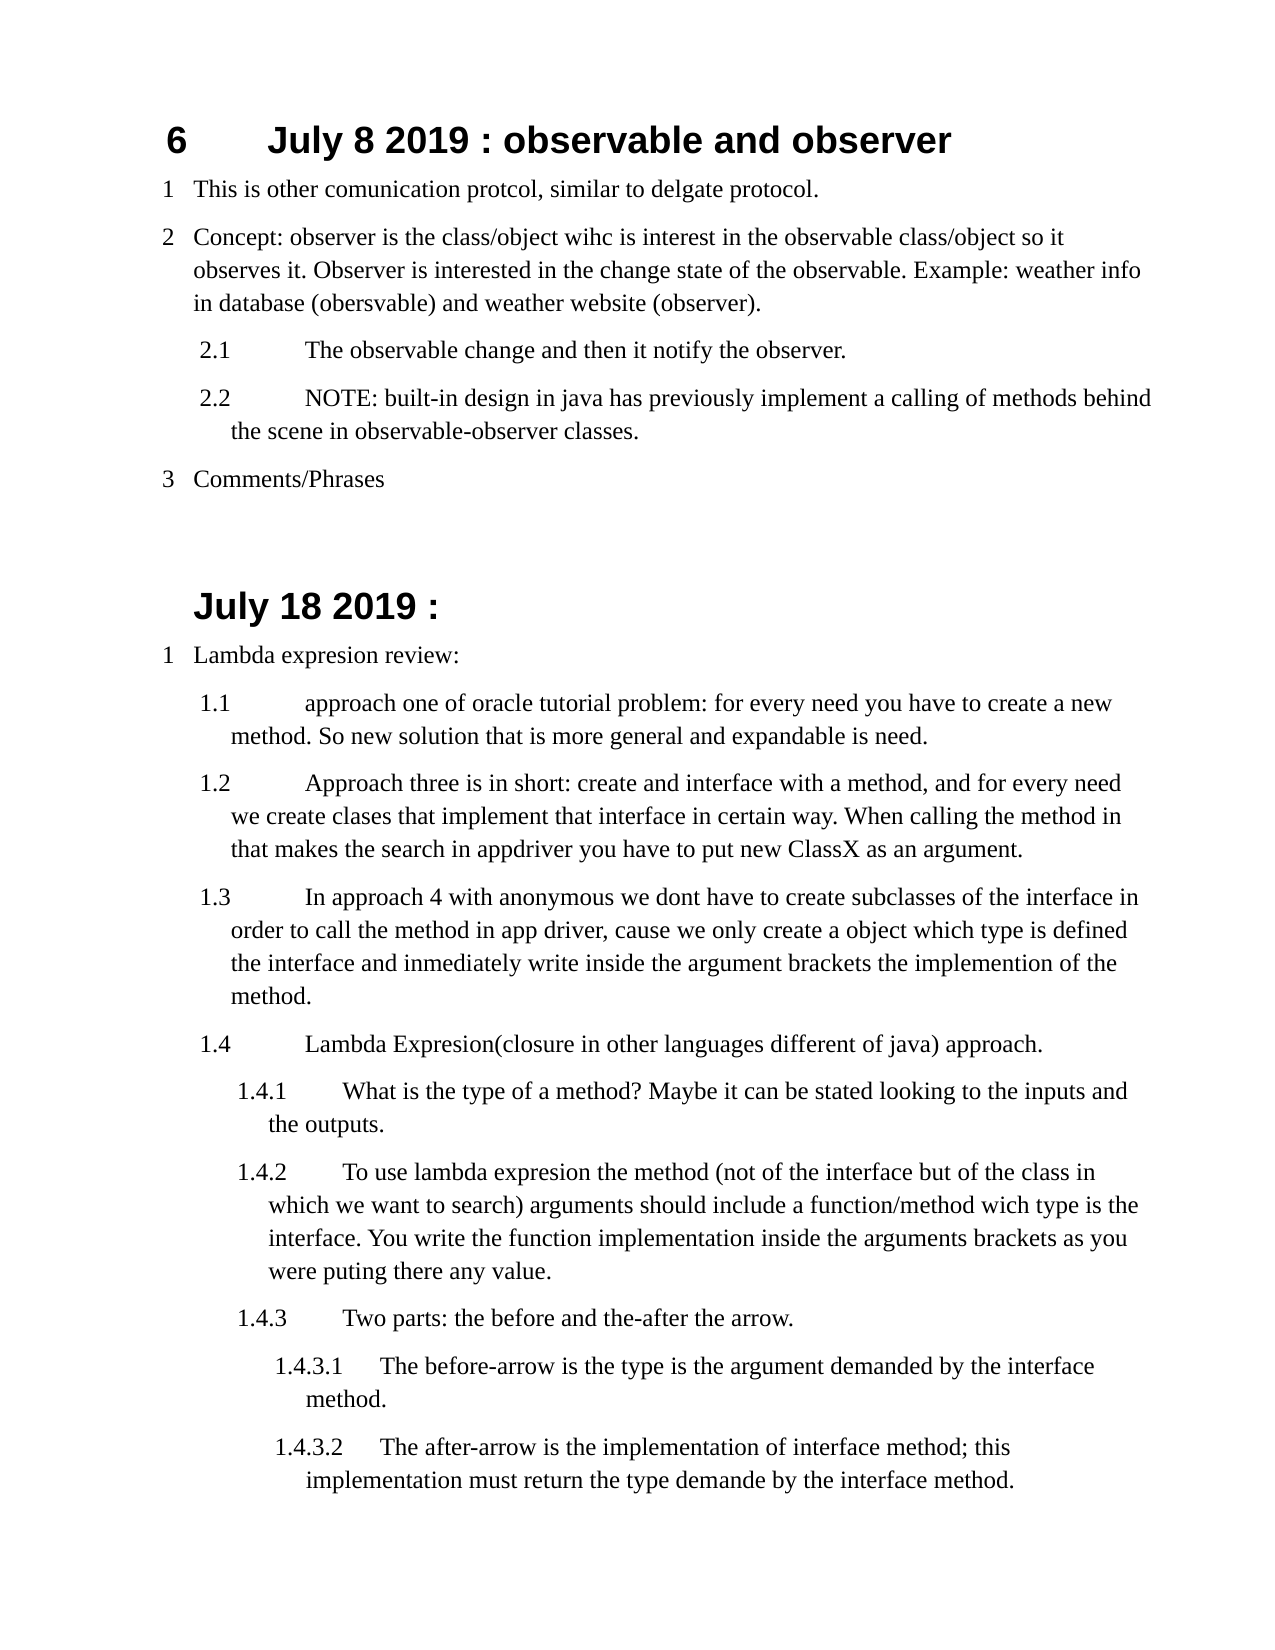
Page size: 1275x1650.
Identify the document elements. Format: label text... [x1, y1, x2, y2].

list To use lambda expresion the method (not of the interface but of the class in which we want to search) arguments should include a function/method wich type is the interface. You write the function implementation inside the arguments brackets as you were puting there any value. [231, 1157, 1157, 1285]
list The before-arrow is the type is the argument demanded by the interface method. [268, 1351, 1157, 1413]
subtitle July 8 2019 : observable and observer [156, 118, 1157, 162]
list Lambda Expresion(closure in other languages different of java) approach. [193, 1029, 1157, 1057]
list Concept: observer is the class/object wihc is interest in the observable class/object so it observes it. Observer is interested in the change state of the observable. Example: weather info in database (obersvable) and weather website (observer). [156, 222, 1157, 317]
list This is other comunication protcol, similar to delgate protocol. [156, 174, 1157, 203]
list Comments/Phrases [156, 464, 1157, 492]
list Approach three is in short: create and interface with a method, and for every need we create clases that implement that interface in certain way. When calling the method in that makes the search in appdriver you have to put new ClassX as an argument. [193, 768, 1157, 863]
list The after-arrow is the implementation of interface method; this implementation must return the type demande by the interface method. [268, 1432, 1157, 1493]
list In approach 4 with anonymous we dont have to create subclasses of the interface in order to call the method in app driver, cause we only create a object which type is defined the interface and inmediately write inside the argument brackets the implemention of the method. [193, 882, 1157, 1010]
list The observable change and then it notify the observer. [193, 336, 1157, 364]
list Two parts: the before and the-after the arrow. [231, 1303, 1157, 1332]
list Lambda expresion review: [156, 640, 1157, 669]
subtitle July 18 2019 : [156, 584, 1157, 628]
list NOTE: built-in design in java has previously implement a calling of methods behind the scene in observable-observer classes. [193, 383, 1157, 445]
list approach one of oracle tutorial problem: for every need you have to create a new method. So new solution that is more general and expandable is need. [193, 688, 1157, 749]
list What is the type of a method? Maybe it can be stated looking to the inputs and the outputs. [231, 1076, 1157, 1138]
